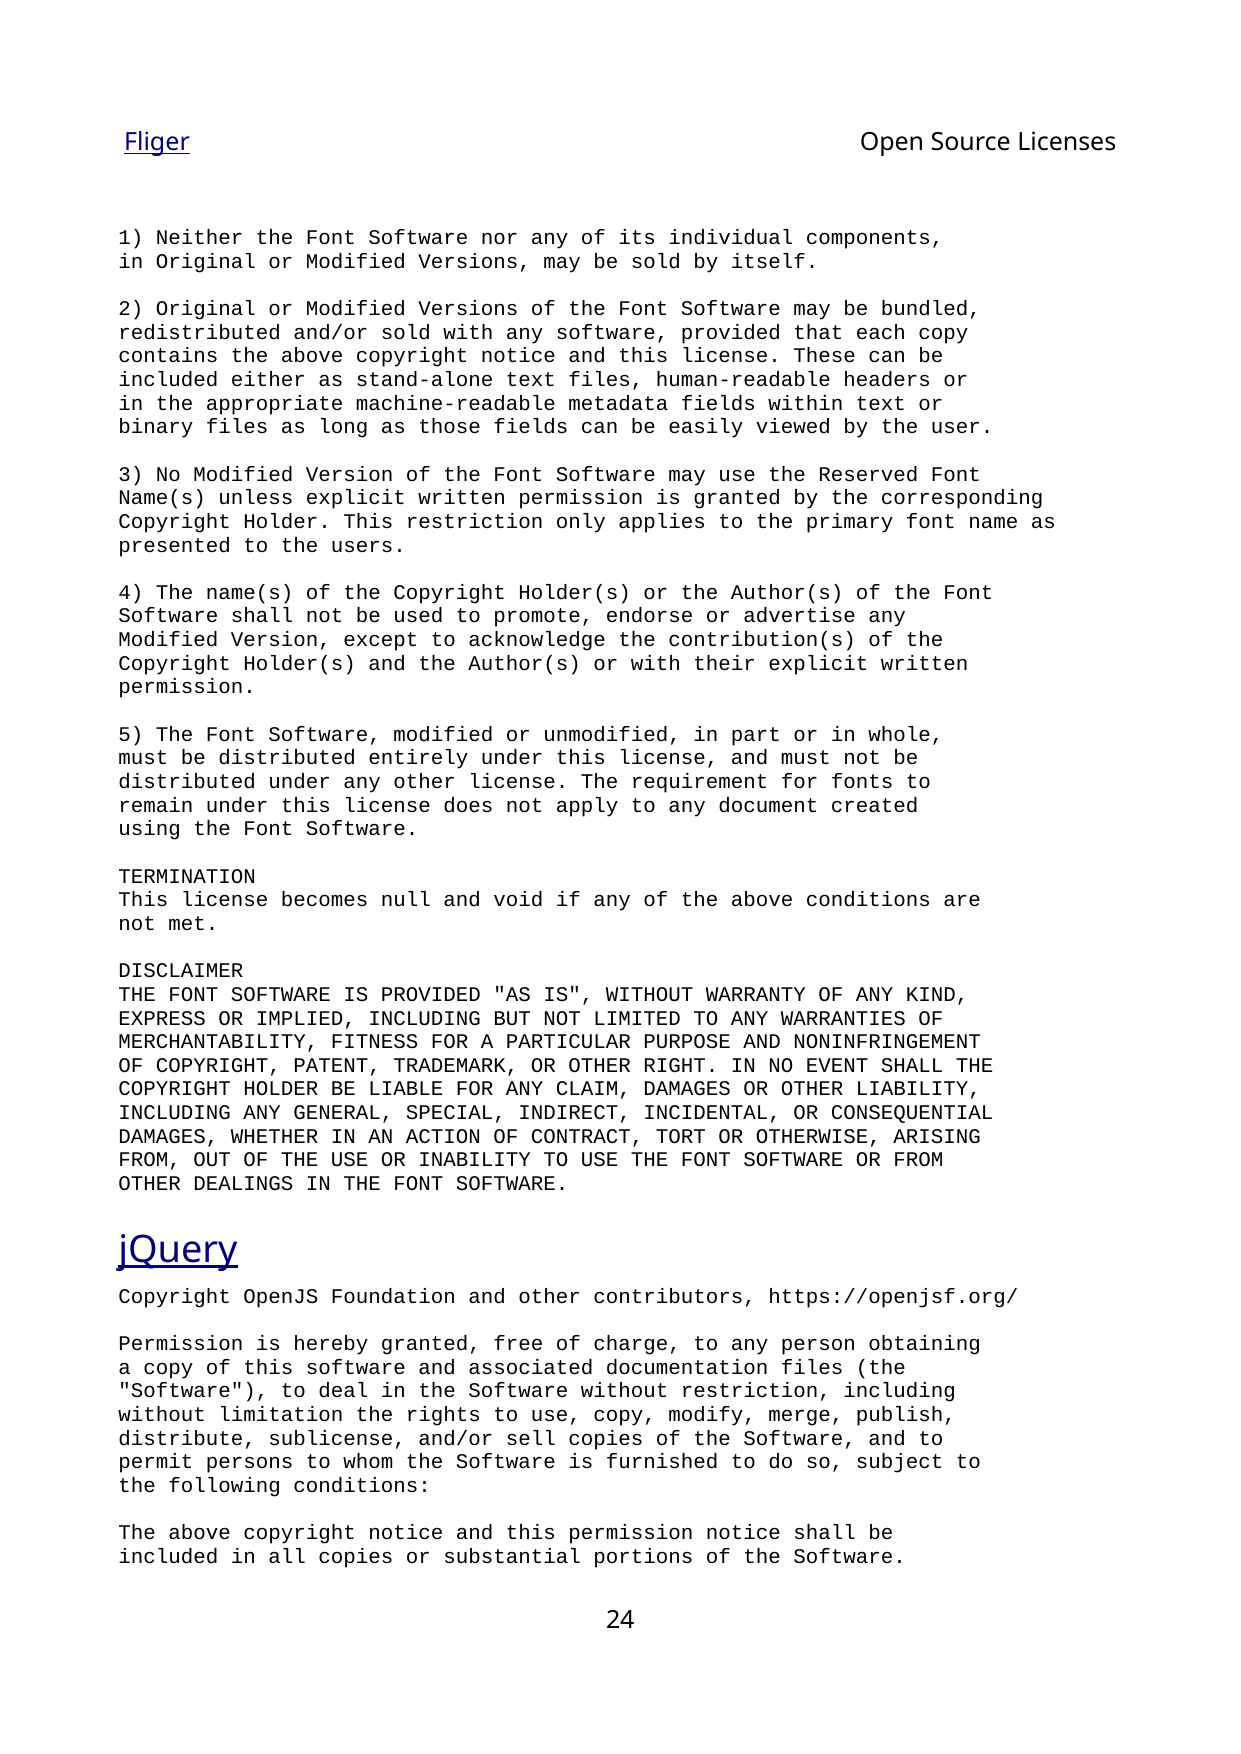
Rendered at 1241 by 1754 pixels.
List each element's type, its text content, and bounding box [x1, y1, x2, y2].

text The above copyright notice and this permission notice shall be [118, 1522, 1122, 1546]
text COPYRIGHT HOLDER BE LIABLE FOR ANY CLAIM, DAMAGES OR OTHER LIABILITY, [118, 1078, 1122, 1102]
text presented to the users. [118, 534, 1122, 558]
text Permission is hereby granted, free of charge, to any person obtaining [118, 1333, 1122, 1357]
text Copyright Holder. This restriction only applies to the primary font name as [118, 511, 1122, 534]
text the following conditions: [118, 1475, 1122, 1499]
text Name(s) unless explicit written permission is granted by the corresponding [118, 487, 1122, 511]
text TERMINATION [118, 866, 1122, 889]
text 3) No Modified Version of the Font Software may use the Reserved Font [118, 464, 1122, 487]
text remain under this license does not apply to any document created [118, 795, 1122, 818]
text in Original or Modified Versions, may be sold by itself. [118, 251, 1122, 274]
text Modified Version, except to acknowledge the contribution(s) of the [118, 629, 1122, 653]
text 2) Original or Modified Versions of the Font Software may be bundled, [118, 298, 1122, 322]
text 5) The Font Software, modified or unmodified, in part or in whole, [118, 724, 1122, 747]
text binary files as long as those fields can be easily viewed by the user. [118, 416, 1122, 440]
text distributed under any other license. The requirement for fonts to [118, 771, 1122, 795]
text OF COPYRIGHT, PATENT, TRADEMARK, OR OTHER RIGHT. IN NO EVENT SHALL THE [118, 1055, 1122, 1078]
text a copy of this software and associated documentation files (the [118, 1357, 1122, 1380]
text "Software"), to deal in the Software without restriction, including [118, 1380, 1122, 1404]
text included either as stand-alone text files, human-readable headers or [118, 369, 1122, 393]
text using the Font Software. [118, 818, 1122, 842]
text 4) The name(s) of the Copyright Holder(s) or the Author(s) of the Font [118, 582, 1122, 606]
text Copyright Holder(s) and the Author(s) or with their explicit written [118, 653, 1122, 676]
text DAMAGES, WHETHER IN AN ACTION OF CONTRACT, TORT OR OTHERWISE, ARISING [118, 1126, 1122, 1149]
text Copyright OpenJS Foundation and other contributors, https://openjsf.org/ [118, 1286, 1122, 1309]
text permit persons to whom the Software is furnished to do so, subject to [118, 1451, 1122, 1475]
text distribute, sublicense, and/or sell copies of the Software, and to [118, 1428, 1122, 1451]
subtitle jQuery [118, 1222, 1122, 1273]
text not met. [118, 913, 1122, 937]
text EXPRESS OR IMPLIED, INCLUDING BUT NOT LIMITED TO ANY WARRANTIES OF [118, 1007, 1122, 1031]
text contains the above copyright notice and this license. These can be [118, 345, 1122, 369]
text THE FONT SOFTWARE IS PROVIDED "AS IS", WITHOUT WARRANTY OF ANY KIND, [118, 984, 1122, 1007]
text in the appropriate machine-readable metadata fields within text or [118, 393, 1122, 416]
text redistributed and/or sold with any software, provided that each copy [118, 322, 1122, 345]
text OTHER DEALINGS IN THE FONT SOFTWARE. [118, 1173, 1122, 1197]
text 1) Neither the Font Software nor any of its individual components, [118, 227, 1122, 251]
text included in all copies or substantial portions of the Software. [118, 1546, 1122, 1569]
text This license becomes null and void if any of the above conditions are [118, 889, 1122, 913]
text permission. [118, 676, 1122, 700]
text without limitation the rights to use, copy, modify, merge, publish, [118, 1404, 1122, 1428]
text must be distributed entirely under this license, and must not be [118, 747, 1122, 771]
text Software shall not be used to promote, endorse or advertise any [118, 606, 1122, 629]
text MERCHANTABILITY, FITNESS FOR A PARTICULAR PURPOSE AND NONINFRINGEMENT [118, 1031, 1122, 1055]
text DISCLAIMER [118, 960, 1122, 984]
text INCLUDING ANY GENERAL, SPECIAL, INDIRECT, INCIDENTAL, OR CONSEQUENTIAL [118, 1102, 1122, 1126]
text FROM, OUT OF THE USE OR INABILITY TO USE THE FONT SOFTWARE OR FROM [118, 1149, 1122, 1173]
